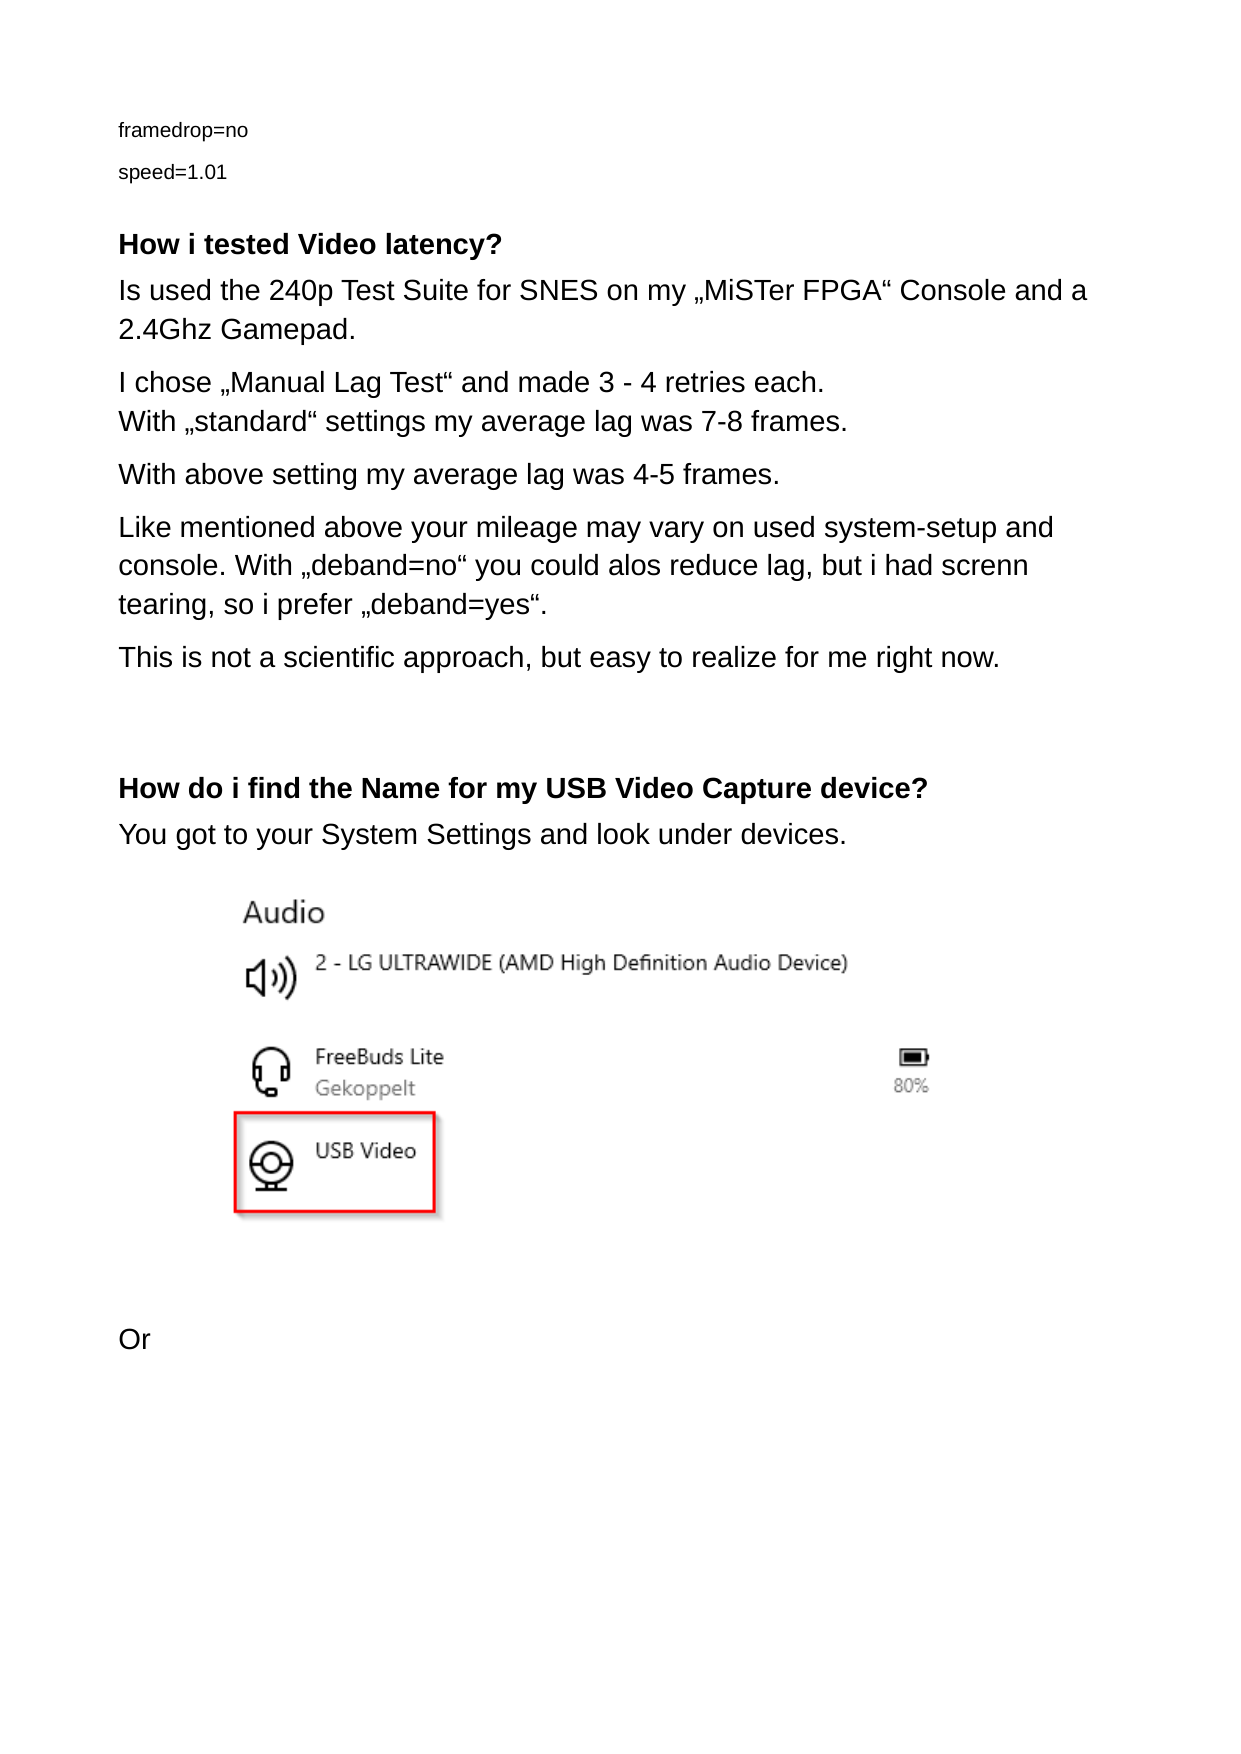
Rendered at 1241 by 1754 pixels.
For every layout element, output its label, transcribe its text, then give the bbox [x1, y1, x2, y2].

subtitle How i tested Video latency? [118, 227, 1122, 261]
text Like mentioned above your mileage may vary on used system-setup and console. With „deband=no“ you could alos reduce lag, but i had screnn tearing, so i prefer „deband=yes“. [118, 510, 1122, 620]
text speed=1.01 [118, 160, 1122, 184]
text Is used the 240p Test Suite for SNES on my „MiSTer FPGA“ Console and a 2.4Ghz Gamepad. [118, 273, 1122, 345]
text With above setting my average lag was 4-5 frames. [118, 457, 1122, 490]
text I chose „Manual Lag Test“ and made 3 - 4 retries each. With „standard“ settings my average lag was 7-8 frames. [118, 365, 1122, 437]
picture [223, 870, 1017, 1265]
subtitle How do i find the Name for my USB Video Capture device? [118, 771, 1122, 805]
text This is not a scientific approach, but easy to realize for me right now. [118, 640, 1122, 673]
text Or [118, 1322, 1122, 1356]
text You got to your System Settings and look under devices. [118, 817, 1122, 851]
text framedrop=no [118, 118, 1122, 142]
